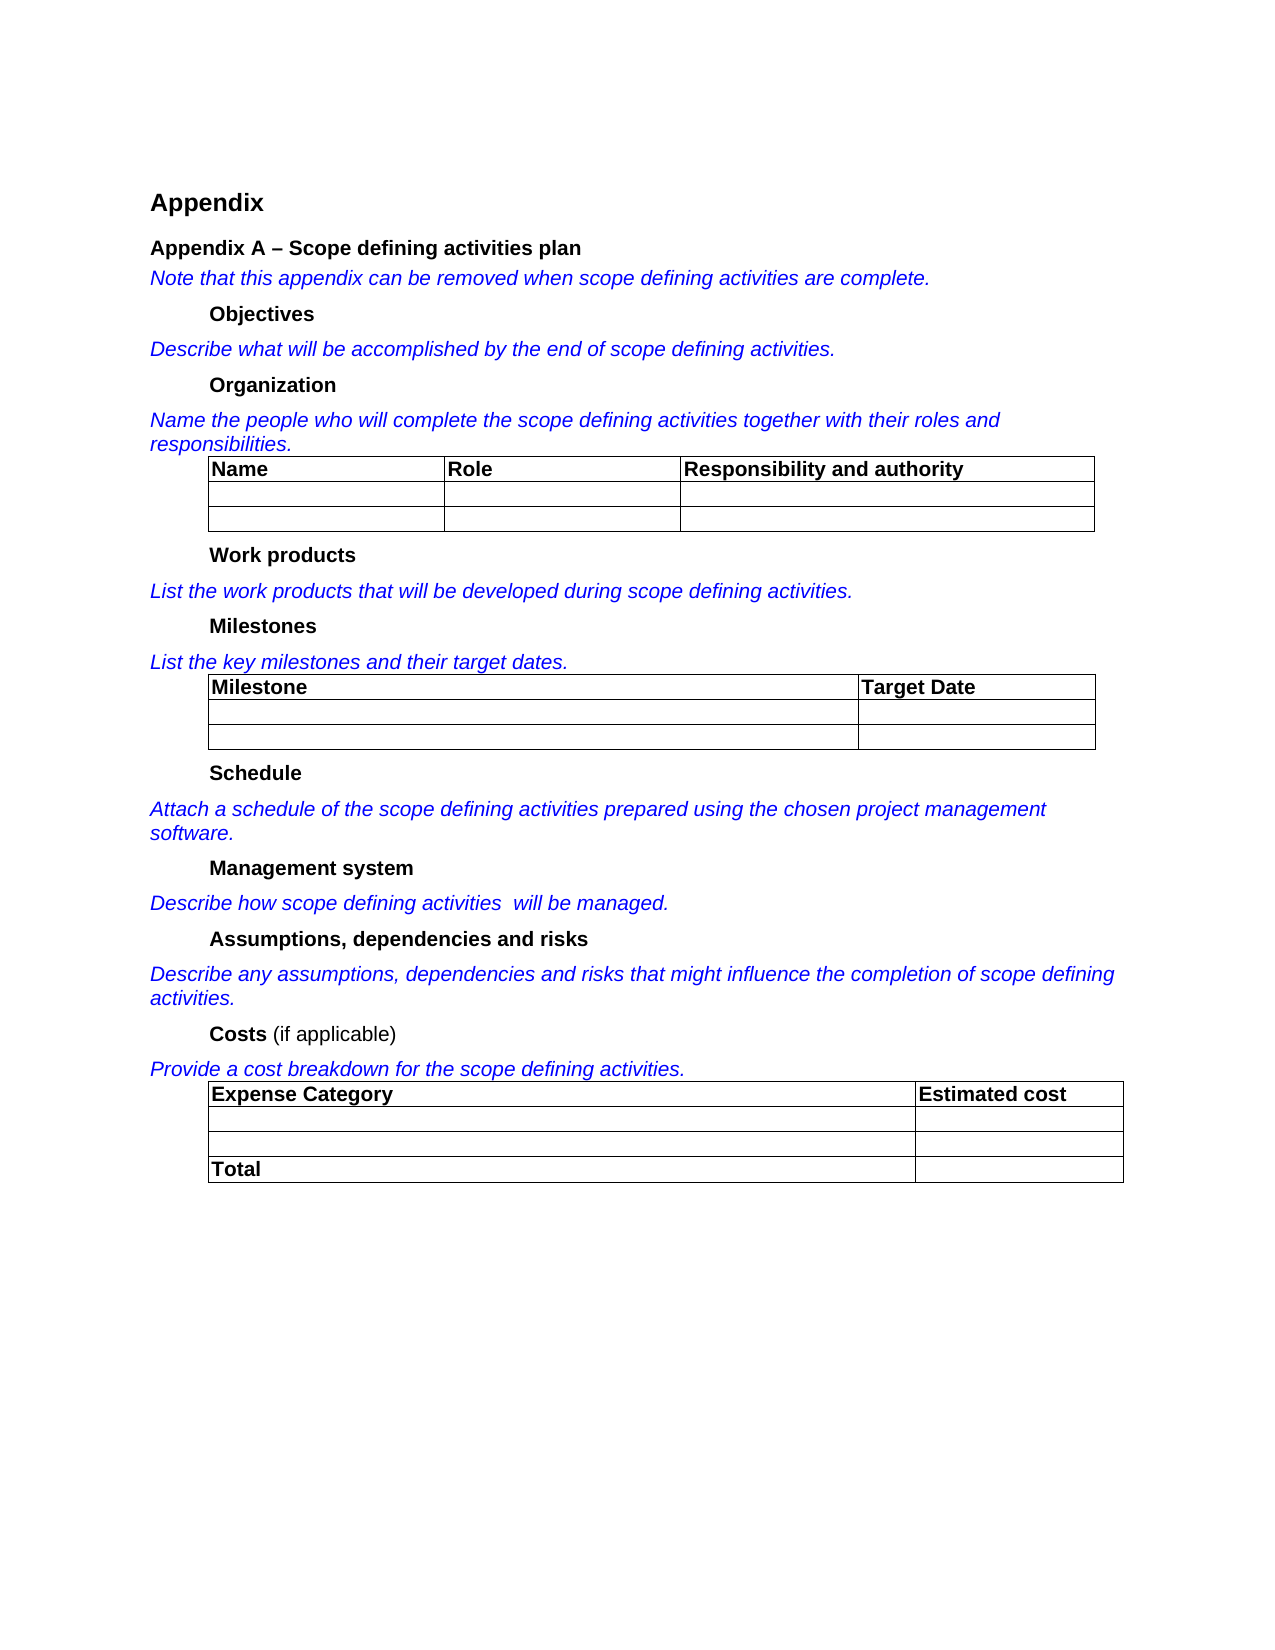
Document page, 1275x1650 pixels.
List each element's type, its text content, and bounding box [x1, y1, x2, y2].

text Describe any assumptions, dependencies and risks that might influence the completion of scope defining activities. [150, 962, 1125, 1010]
table_cell [209, 507, 444, 531]
table_cell [681, 507, 1094, 531]
text Assumptions, dependencies and risks [209, 927, 1125, 951]
text Schedule [209, 761, 1125, 785]
text Attach a schedule of the scope defining activities prepared using the chosen project management software. [150, 796, 1125, 844]
subtitle Appendix A – Scope defining activities plan [150, 235, 1125, 260]
table_cell [209, 725, 858, 748]
table_cell Total [209, 1157, 915, 1182]
table_cell [209, 700, 858, 723]
table_cell [681, 482, 1094, 506]
table_cell [916, 1107, 1123, 1131]
subtitle Appendix [150, 187, 1125, 216]
text Describe what will be accomplished by the end of scope defining activities. [150, 337, 1125, 361]
table_header Target Date [859, 675, 1095, 698]
text List the key milestones and their target dates. [150, 649, 1125, 673]
text Describe how scope defining activities will be managed. [150, 891, 1125, 915]
text Note that this appendix can be removed when scope defining activities are complete. [150, 266, 1125, 290]
table_cell [445, 482, 680, 506]
text List the work products that will be developed during scope defining activities. [150, 579, 1125, 603]
text Management system [209, 856, 1125, 880]
text Name the people who will complete the scope defining activities together with their roles and responsibilities. [150, 408, 1125, 456]
table_cell [916, 1132, 1123, 1156]
table_cell [209, 1107, 915, 1131]
table_header Name [209, 457, 444, 481]
table_cell [209, 1132, 915, 1156]
table_cell [859, 725, 1095, 748]
text Costs (if applicable) [209, 1021, 1125, 1045]
text Objectives [209, 302, 1125, 326]
table_cell [445, 507, 680, 531]
table_header Estimated cost [916, 1082, 1123, 1106]
text Organization [209, 372, 1125, 396]
table_header Milestone [209, 675, 858, 698]
text Milestones [209, 614, 1125, 638]
table_cell [209, 482, 444, 506]
table_cell [916, 1157, 1123, 1182]
table_header Responsibility and authority [681, 457, 1094, 481]
text Provide a cost breakdown for the scope defining activities. [150, 1057, 1125, 1081]
table_cell [859, 700, 1095, 723]
table_header Expense Category [209, 1082, 915, 1106]
table_header Role [445, 457, 680, 481]
text Work products [209, 543, 1125, 567]
